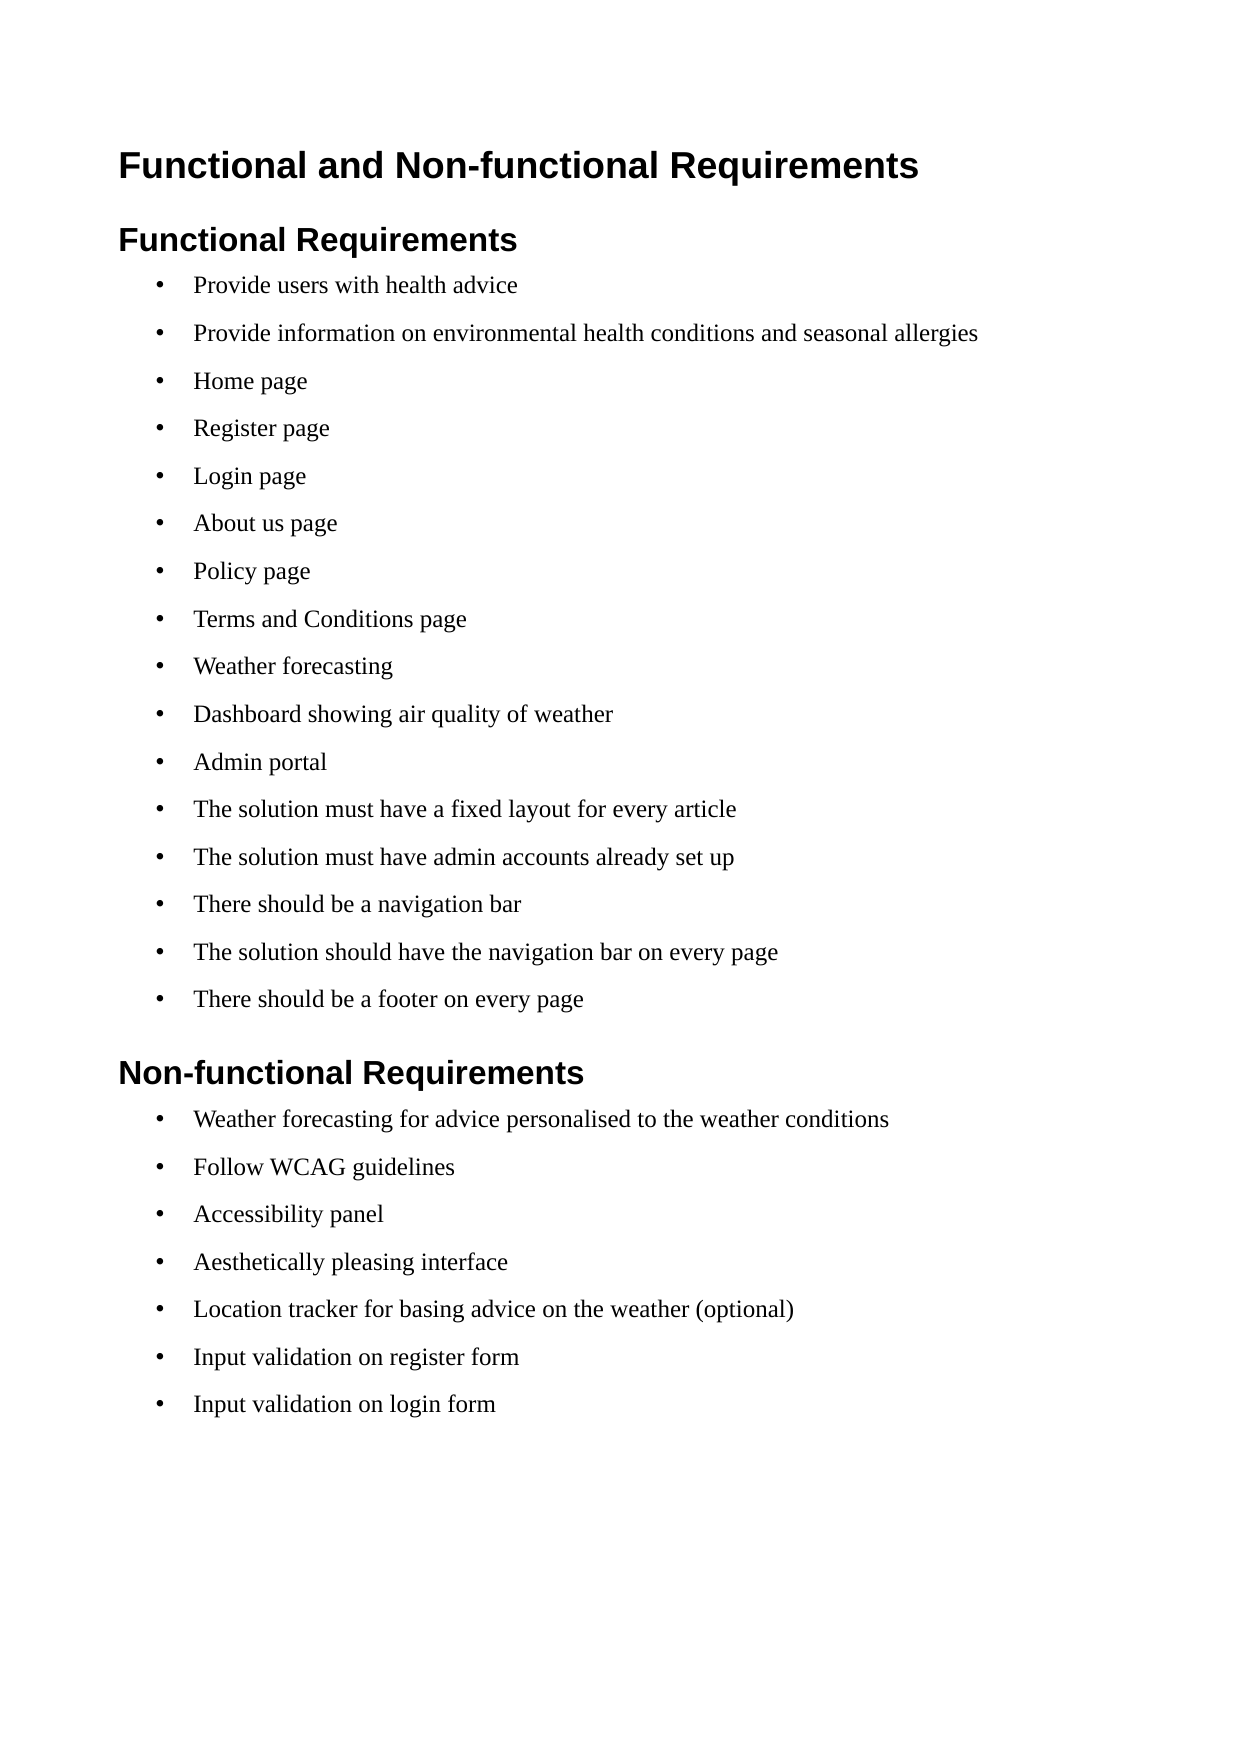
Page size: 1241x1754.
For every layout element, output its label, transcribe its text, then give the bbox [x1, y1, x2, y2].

list Location tracker for basing advice on the weather (optional) [156, 1294, 1122, 1323]
list Provide information on environmental health conditions and seasonal allergies [156, 318, 1122, 347]
list Admin portal [156, 747, 1122, 775]
list There should be a footer on every page [156, 984, 1122, 1013]
list Login page [156, 461, 1122, 490]
list Aesthetically pleasing interface [156, 1247, 1122, 1276]
list Provide users with health advice [156, 271, 1122, 299]
list Accessibility panel [156, 1199, 1122, 1228]
subtitle Functional and Non-functional Requirements [118, 143, 1122, 186]
list The solution must have a fixed layout for every article [156, 794, 1122, 823]
subtitle Non-functional Requirements [118, 1053, 1122, 1091]
list Input validation on login form [156, 1389, 1122, 1418]
list Follow WCAG guidelines [156, 1152, 1122, 1180]
list Weather forecasting [156, 651, 1122, 680]
list Weather forecasting for advice personalised to the weather conditions [156, 1104, 1122, 1133]
list The solution must have admin accounts already set up [156, 842, 1122, 871]
list About us page [156, 508, 1122, 537]
list Input validation on register form [156, 1342, 1122, 1371]
subtitle Functional Requirements [118, 219, 1122, 258]
list Home page [156, 366, 1122, 394]
list Terms and Conditions page [156, 604, 1122, 632]
list Dashboard showing air quality of weather [156, 699, 1122, 728]
list There should be a navigation bar [156, 889, 1122, 918]
list Policy page [156, 556, 1122, 585]
list The solution should have the navigation bar on every page [156, 937, 1122, 966]
list Register page [156, 413, 1122, 442]
